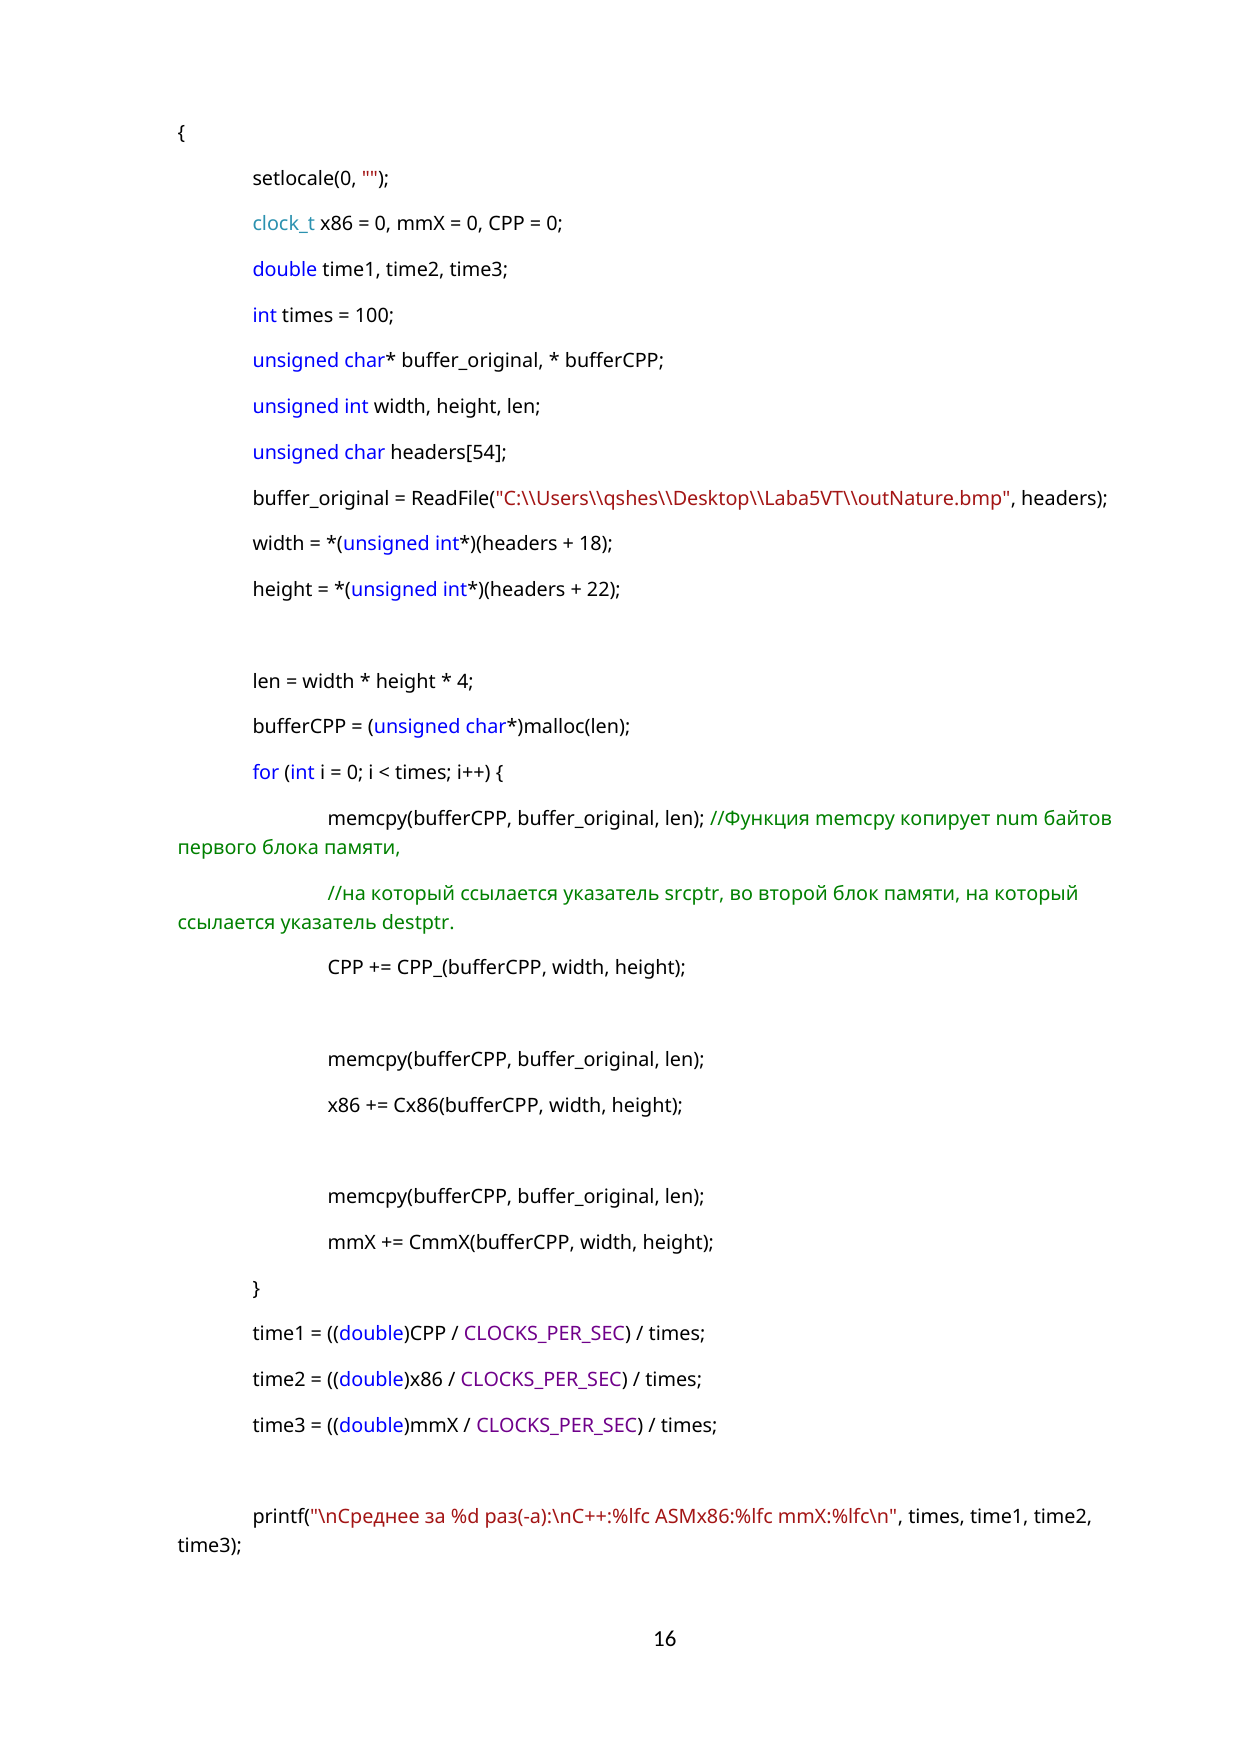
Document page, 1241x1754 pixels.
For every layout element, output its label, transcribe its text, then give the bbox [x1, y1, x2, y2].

text time2 = ((double)x86 / CLOCKS_PER_SEC) / times; [177, 1365, 1152, 1392]
text len = width * height * 4; [177, 667, 1152, 694]
text bufferCPP = (unsigned char*)malloc(len); [177, 713, 1152, 739]
text unsigned char* buffer_original, * bufferCPP; [177, 347, 1152, 374]
text width = *(unsigned int*)(headers + 18); [177, 530, 1152, 557]
text memcpy(bufferCPP, buffer_original, len); [177, 1182, 1152, 1209]
text int times = 100; [177, 301, 1152, 328]
text printf("\nСреднее за %d раз(-а):\nC++:%lfс ASMx86:%lfс mmX:%lfс\n", times, time1, time2, time3); [177, 1502, 1152, 1558]
text time1 = ((double)CPP / CLOCKS_PER_SEC) / times; [177, 1319, 1152, 1346]
text clock_t x86 = 0, mmX = 0, CPP = 0; [177, 209, 1152, 237]
text for (int i = 0; i < times; i++) { [177, 758, 1152, 785]
text } [177, 1274, 1152, 1301]
text CPP += CPP_(bufferCPP, width, height); [177, 954, 1152, 981]
text buffer_original = ReadFile("C:\\Users\\qshes\\Desktop\\Laba5VT\\outNature.bmp", headers); [177, 484, 1152, 511]
text memcpy(bufferCPP, buffer_original, len); [177, 1045, 1152, 1072]
text mmX += CmmX(bufferCPP, width, height); [177, 1228, 1152, 1255]
text x86 += Cx86(bufferCPP, width, height); [177, 1091, 1152, 1118]
text memcpy(bufferCPP, buffer_original, len); //Функция memcpy копирует num байтов первого блока памяти, [177, 804, 1152, 860]
text { [177, 118, 1152, 145]
text time3 = ((double)mmX / CLOCKS_PER_SEC) / times; [177, 1411, 1152, 1438]
text setlocale(0, ""); [177, 164, 1152, 191]
text height = *(unsigned int*)(headers + 22); [177, 575, 1152, 602]
text unsigned char headers[54]; [177, 438, 1152, 465]
text unsigned int width, height, len; [177, 392, 1152, 419]
text //на который ссылается указатель srcptr, во второй блок памяти, на который ссылается указатель destptr. [177, 879, 1152, 935]
text double time1, time2, time3; [177, 255, 1152, 282]
